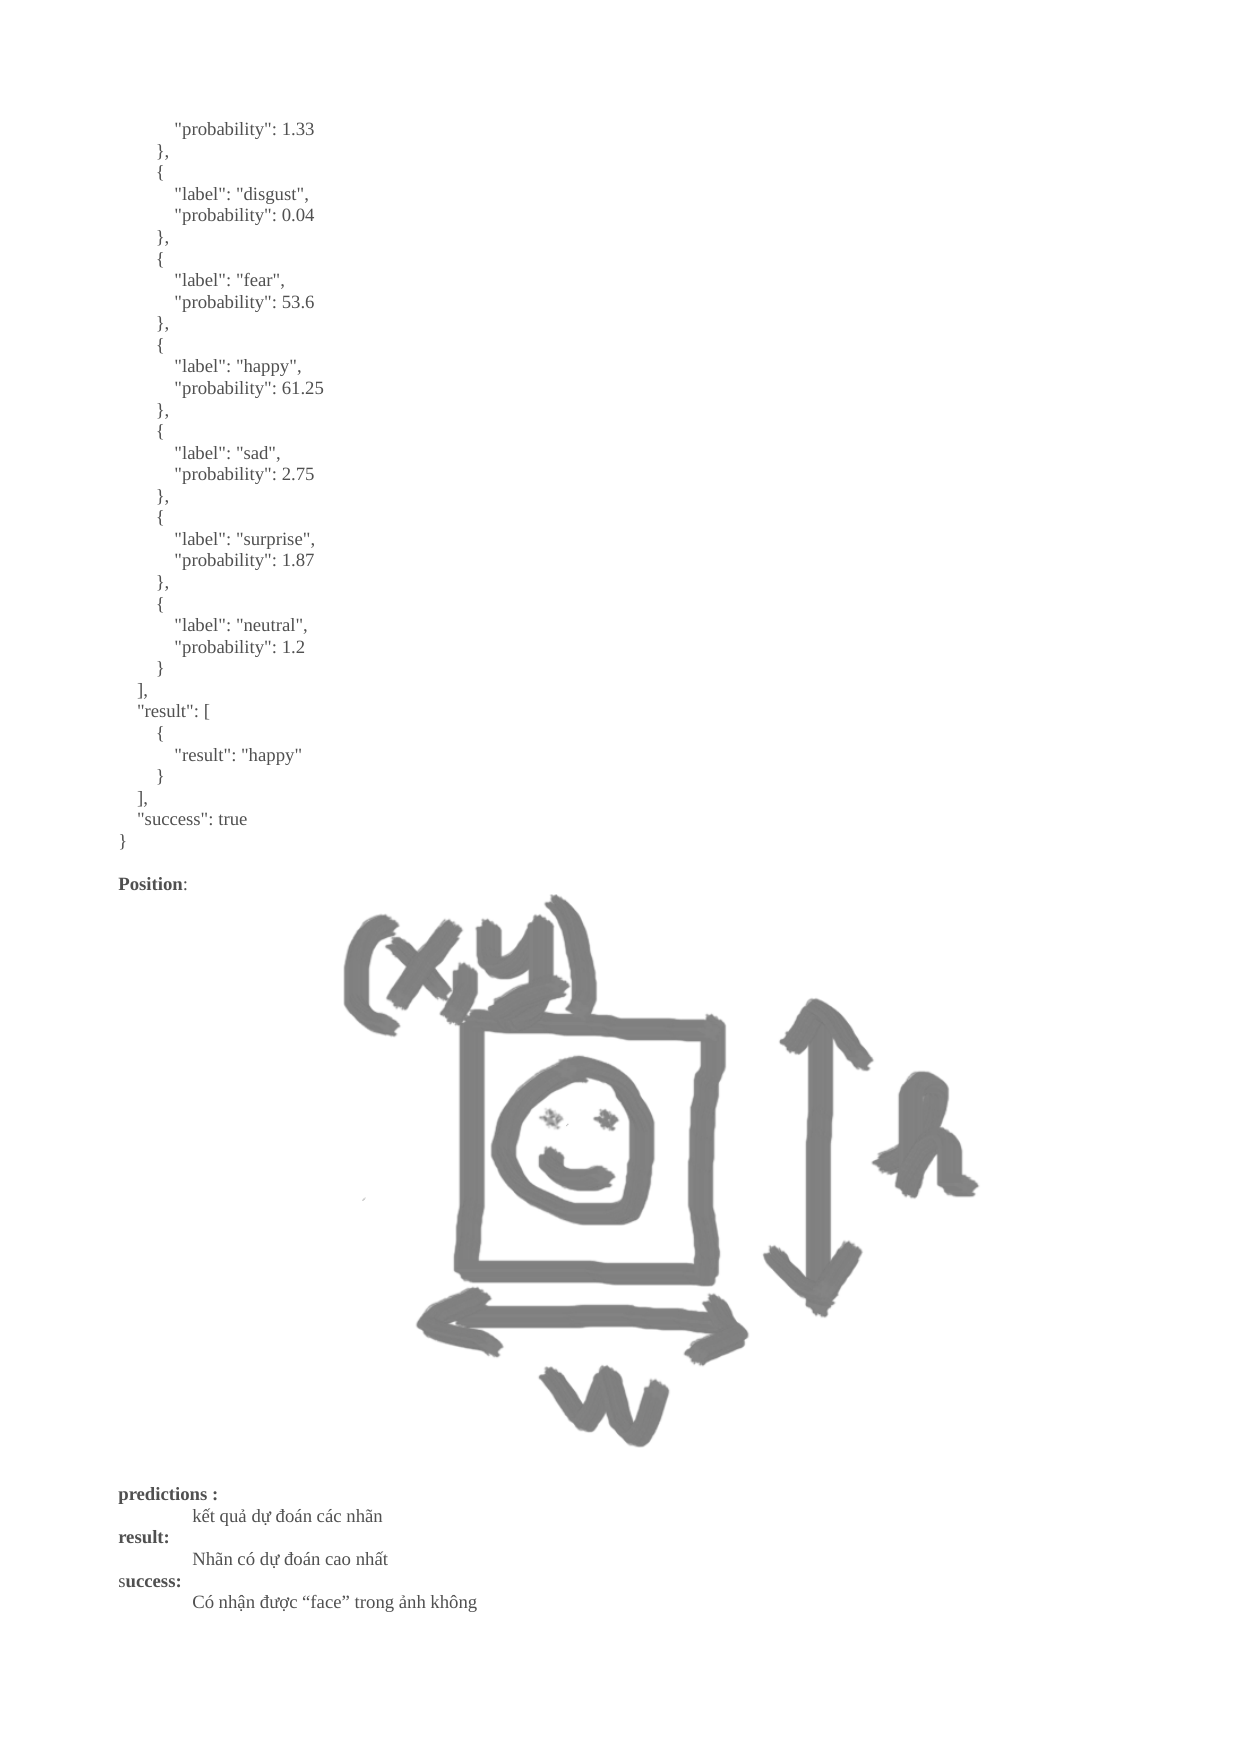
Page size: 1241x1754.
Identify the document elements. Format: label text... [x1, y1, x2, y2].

text result: [118, 1526, 1122, 1548]
text } [118, 830, 1122, 851]
picture [118, 894, 1123, 1484]
text "probability": 0.04 [118, 204, 1122, 226]
text } [118, 657, 1122, 679]
text }, [118, 312, 1122, 334]
text "label": "neutral", [118, 614, 1122, 636]
text "label": "fear", [118, 269, 1122, 291]
text "probability": 53.6 [118, 291, 1122, 312]
text "result": "happy" [118, 743, 1122, 765]
text "probability": 1.33 [118, 118, 1122, 140]
text success: [118, 1569, 1122, 1591]
text }, [118, 140, 1122, 161]
text Có nhận được “face” trong ảnh không [118, 1591, 1122, 1613]
text "probability": 2.75 [118, 463, 1122, 485]
text } [118, 765, 1122, 787]
text }, [118, 398, 1122, 420]
text "label": "disgust", [118, 183, 1122, 204]
text Nhãn có dự đoán cao nhất [118, 1548, 1122, 1569]
text { [118, 506, 1122, 528]
text "probability": 1.87 [118, 549, 1122, 571]
text }, [118, 571, 1122, 592]
text predictions : [118, 1484, 1122, 1505]
text { [118, 247, 1122, 269]
text "label": "surprise", [118, 528, 1122, 549]
text { [118, 722, 1122, 743]
text { [118, 592, 1122, 614]
text "success": true [118, 808, 1122, 830]
text ], [118, 679, 1122, 700]
text "probability": 61.25 [118, 377, 1122, 398]
text ], [118, 787, 1122, 808]
text { [118, 161, 1122, 183]
text "label": "sad", [118, 442, 1122, 463]
text kết quả dự đoán các nhãn [118, 1505, 1122, 1526]
text }, [118, 226, 1122, 247]
text { [118, 420, 1122, 442]
text "result": [ [118, 700, 1122, 722]
text }, [118, 485, 1122, 506]
text "label": "happy", [118, 355, 1122, 377]
text "probability": 1.2 [118, 636, 1122, 657]
text Position: [118, 873, 1122, 894]
text { [118, 334, 1122, 355]
